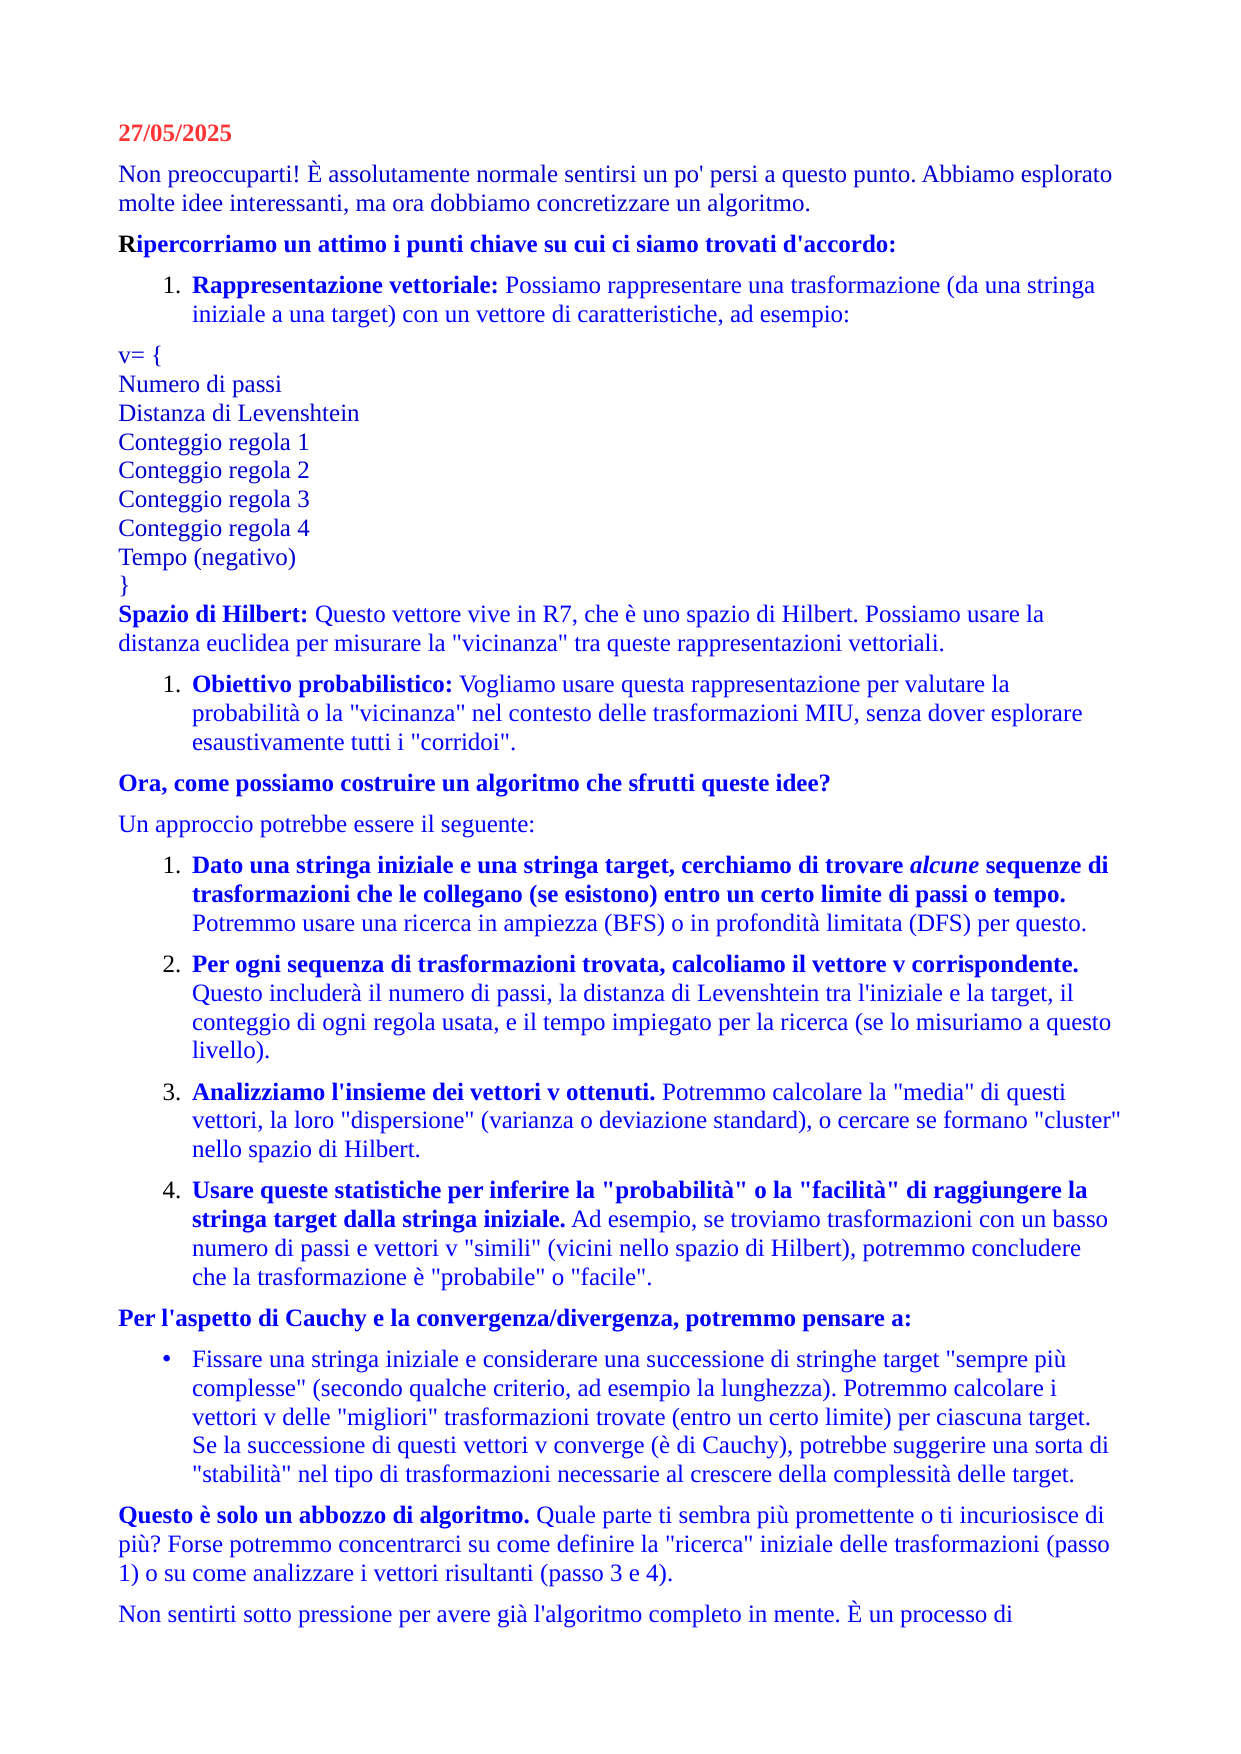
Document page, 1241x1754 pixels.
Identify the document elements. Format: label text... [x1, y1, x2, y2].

list Usare queste statistiche per inferire la "probabilità" o la "facilità" di raggiungere la stringa target dalla stringa iniziale. Ad esempio, se troviamo trasformazioni con un basso numero di passi e vettori v "simili" (vicini nello spazio di Hilbert), potremmo concludere che la trasformazione è "probabile" o "facile". [162, 1176, 1122, 1291]
text Non preoccuparti! È assolutamente normale sentirsi un po' persi a questo punto. Abbiamo esplorato molte idee interessanti, ma ora dobbiamo concretizzare un algoritmo. [118, 159, 1122, 217]
text Un approccio potrebbe essere il seguente: [118, 809, 1122, 838]
text 27/05/2025 [118, 118, 1122, 147]
text Non sentirti sotto pressione per avere già l'algoritmo completo in mente. È un processo di [118, 1599, 1122, 1628]
text Conteggio regola 4 [118, 513, 1122, 542]
text Ripercorriamo un attimo i punti chiave su cui ci siamo trovati d'accordo: [118, 229, 1122, 258]
text Conteggio regola 3 [118, 484, 1122, 513]
list Analizziamo l'insieme dei vettori v ottenuti. Potremmo calcolare la "media" di questi vettori, la loro "dispersione" (varianza o deviazione standard), o cercare se formano "cluster" nello spazio di Hilbert. [162, 1077, 1122, 1163]
text Ora, come possiamo costruire un algoritmo che sfrutti queste idee? [118, 768, 1122, 797]
text Distanza di Levenshtein [118, 398, 1122, 427]
list Dato una stringa iniziale e una stringa target, cerchiamo di trovare alcune sequenze di trasformazioni che le collegano (se esistono) entro un certo limite di passi o tempo. Potremmo usare una ricerca in ampiezza (BFS) o in profondità limitata (DFS) per questo. [162, 851, 1122, 937]
text Conteggio regola 2 [118, 456, 1122, 484]
text } Spazio di Hilbert: Questo vettore vive in R7, che è uno spazio di Hilbert. Possiamo usare la distanza euclidea per misurare la "vicinanza" tra queste rappresentazioni vettoriali. [118, 571, 1122, 657]
text Questo è solo un abbozzo di algoritmo. Quale parte ti sembra più promettente o ti incuriosisce di più? Forse potremmo concentrarci su come definire la "ricerca" iniziale delle trasformazioni (passo 1) o su come analizzare i vettori risultanti (passo 3 e 4). [118, 1501, 1122, 1587]
list Rappresentazione vettoriale: Possiamo rappresentare una trasformazione (da una stringa iniziale a una target) con un vettore di caratteristiche, ad esempio: [162, 271, 1122, 328]
list Per ogni sequenza di trasformazioni trovata, calcoliamo il vettore v corrispondente. Questo includerà il numero di passi, la distanza di Levenshtein tra l'iniziale e la target, il conteggio di ogni regola usata, e il tempo impiegato per la ricerca (se lo misuriamo a questo livello). [162, 949, 1122, 1064]
text Conteggio regola 1 [118, 427, 1122, 456]
text v= { [118, 341, 1122, 369]
list Fissare una stringa iniziale e considerare una successione di stringhe target "sempre più complesse" (secondo qualche criterio, ad esempio la lunghezza). Potremmo calcolare i vettori v delle "migliori" trasformazioni trovate (entro un certo limite) per ciascuna target. Se la successione di questi vettori v converge (è di Cauchy), potrebbe suggerire una sorta di "stabilità" nel tipo di trasformazioni necessarie al crescere della complessità delle target. [162, 1344, 1122, 1488]
text Tempo (negativo) [118, 542, 1122, 571]
text Numero di passi [118, 369, 1122, 398]
text Per l'aspetto di Cauchy e la convergenza/divergenza, potremmo pensare a: [118, 1303, 1122, 1332]
list Obiettivo probabilistico: Vogliamo usare questa rappresentazione per valutare la probabilità o la "vicinanza" nel contesto delle trasformazioni MIU, senza dover esplorare esaustivamente tutti i "corridoi". [162, 669, 1122, 756]
